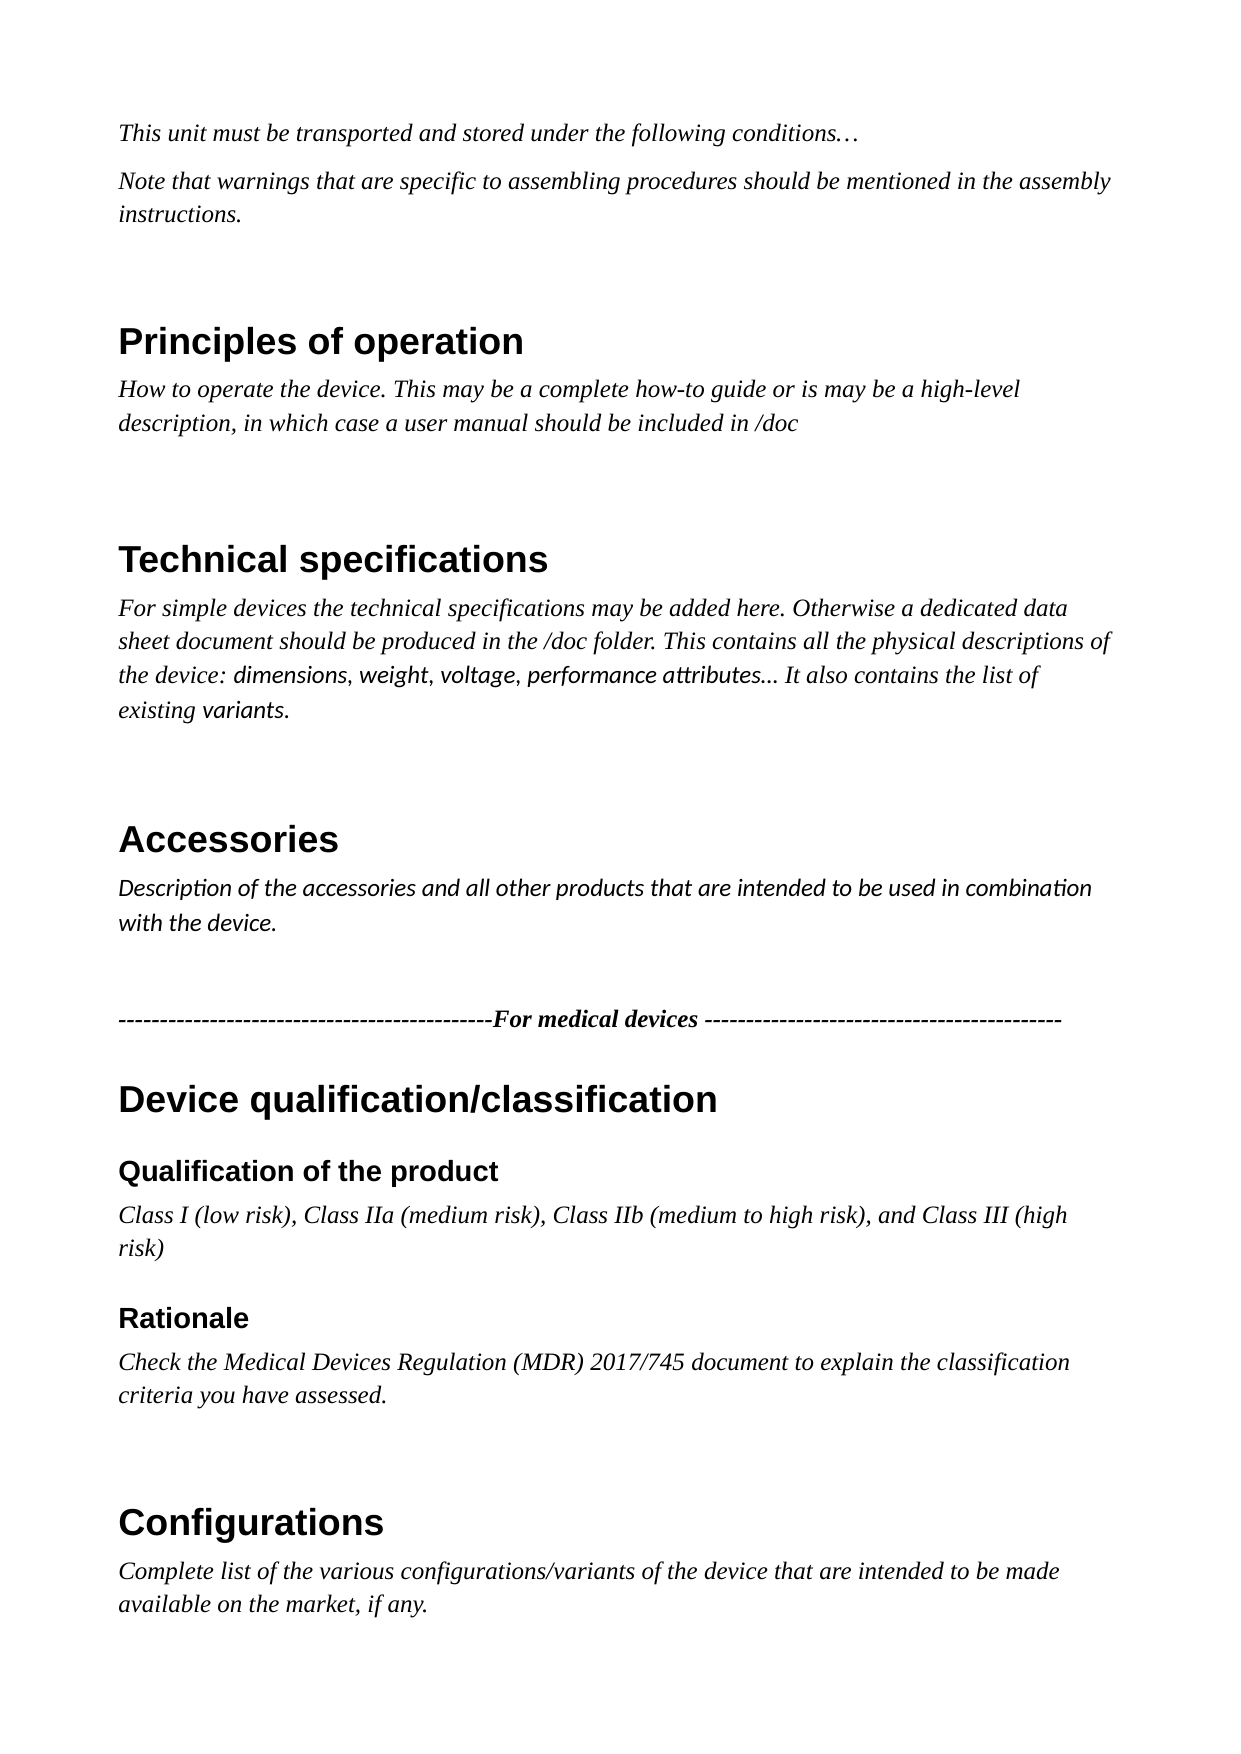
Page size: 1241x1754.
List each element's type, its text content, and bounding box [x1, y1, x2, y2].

text Complete list of the various configurations/variants of the device that are intended to be made available on the market, if any. [118, 1556, 1122, 1618]
text For simple devices the technical specifications may be added here. Otherwise a dedicated data sheet document should be produced in the /doc folder. This contains all the physical descriptions of the device: dimensions, weight, voltage, performance attributes… It also contains the list of existing variants. [118, 593, 1122, 725]
text How to operate the device. This may be a complete how-to guide or is may be a high-level description, in which case a user manual should be included in /doc [118, 374, 1122, 436]
subtitle Technical specifications [118, 538, 1122, 581]
subtitle Qualification of the product [118, 1154, 1122, 1187]
text Check the Medical Devices Regulation (MDR) 2017/745 document to explain the classification criteria you have assessed. [118, 1347, 1122, 1409]
text Description of the accessories and all other products that are intended to be used in combination with the device. [118, 872, 1122, 938]
text This unit must be transported and stored under the following conditions… [118, 118, 1122, 147]
subtitle Device qualification/classification [118, 1077, 1122, 1120]
subtitle Configurations [118, 1500, 1122, 1543]
subtitle Principles of operation [118, 319, 1122, 362]
text Class I (low risk), Class IIa (medium risk), Class IIb (medium to high risk), and Class III (high risk) [118, 1200, 1122, 1261]
subtitle Rationale [118, 1301, 1122, 1335]
text Note that warnings that are specific to assembling procedures should be mentioned in the assembly instructions. [118, 166, 1122, 227]
subtitle Accessories [118, 817, 1122, 860]
text ---------------------------------------------For medical devices ------------------------------------------- [118, 1004, 1122, 1033]
